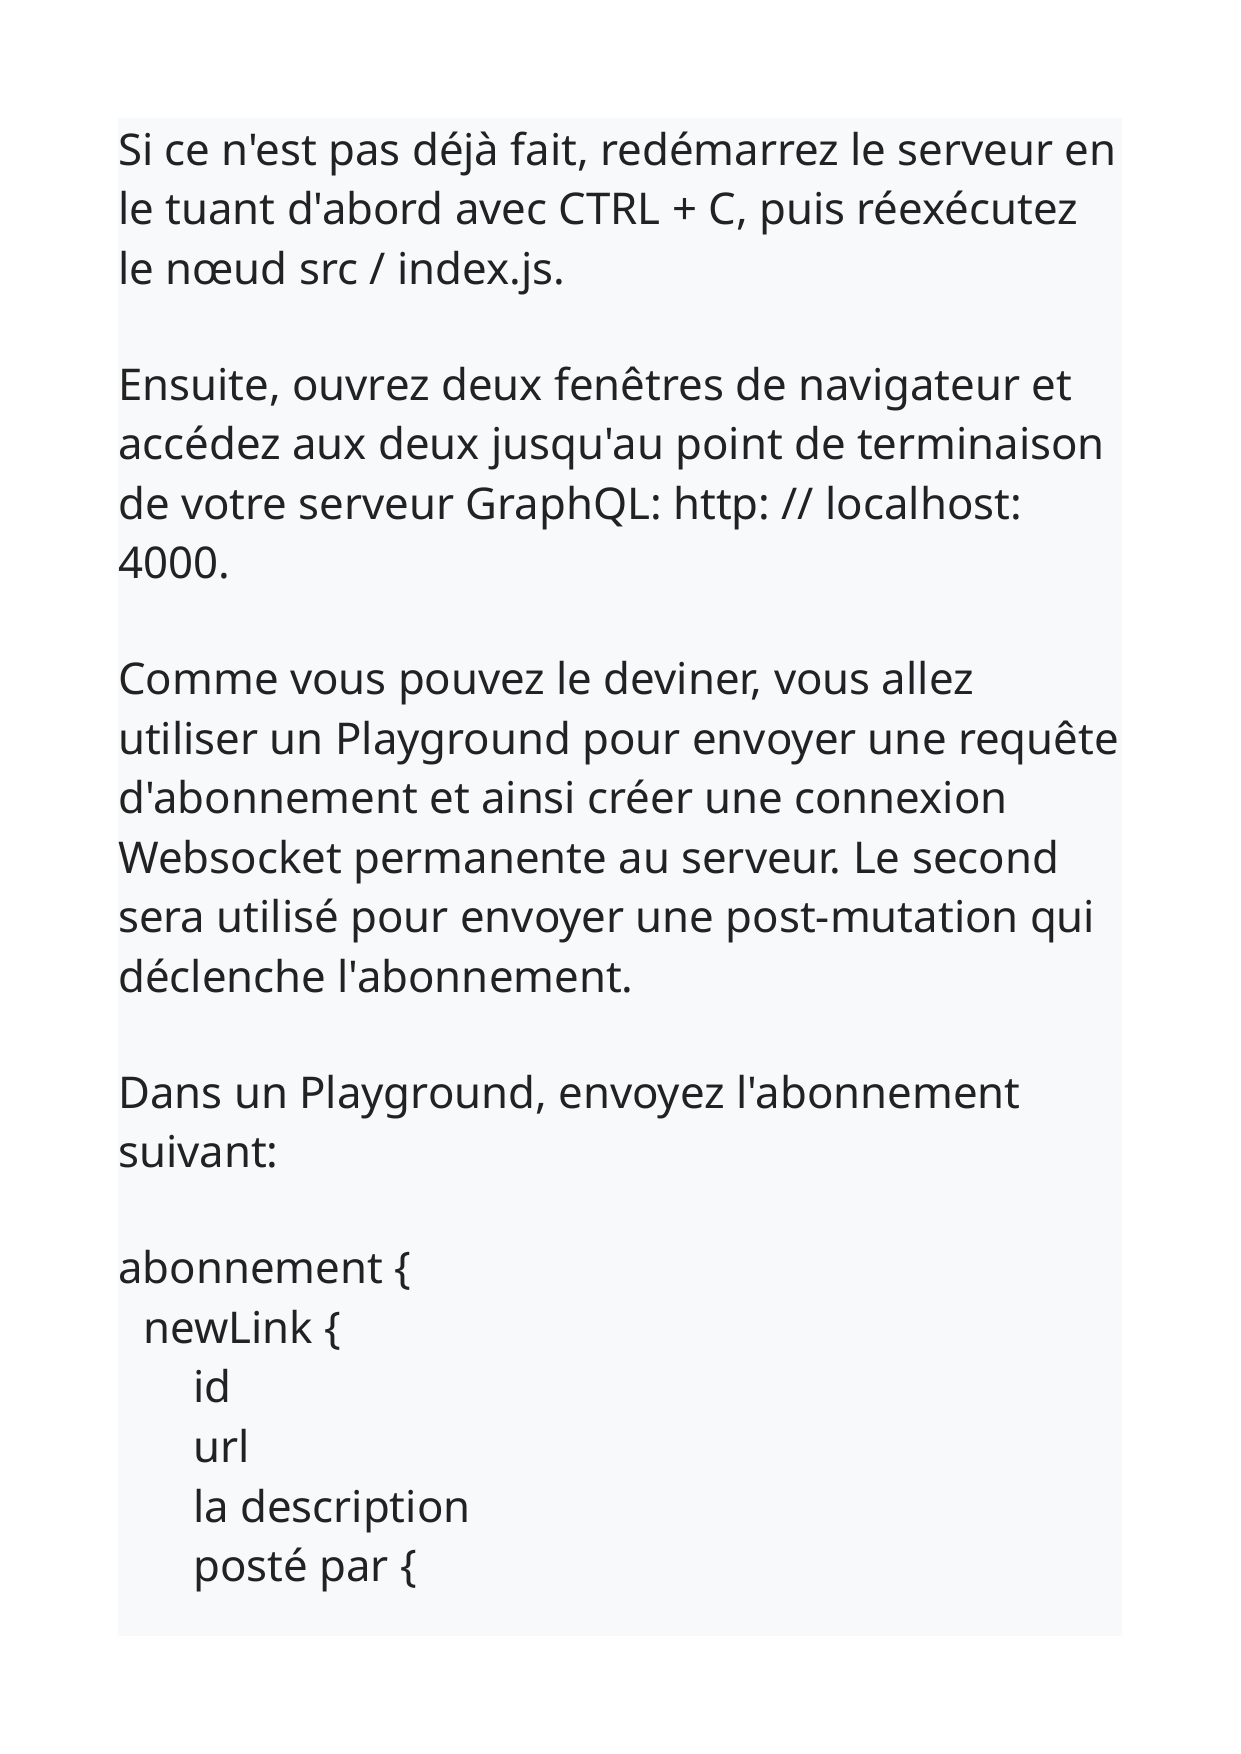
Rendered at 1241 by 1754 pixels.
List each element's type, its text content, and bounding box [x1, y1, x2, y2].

text Ensuite, ouvrez deux fenêtres de navigateur et accédez aux deux jusqu'au point de terminaison de votre serveur GraphQL: http: // localhost: 4000. [118, 353, 1122, 591]
text newLink { [118, 1296, 1122, 1356]
text Si ce n'est pas déjà fait, redémarrez le serveur en le tuant d'abord avec CTRL + C, puis réexécutez le nœud src / index.js. [118, 118, 1122, 297]
text abonnement { [118, 1237, 1122, 1296]
text la description [118, 1475, 1122, 1535]
text posté par { [118, 1535, 1122, 1594]
text Dans un Playground, envoyez l'abonnement suivant: [118, 1061, 1122, 1181]
text id [118, 1356, 1122, 1416]
text url [118, 1416, 1122, 1475]
text Comme vous pouvez le deviner, vous allez utiliser un Playground pour envoyer une requête d'abonnement et ainsi créer une connexion Websocket permanente au serveur. Le second sera utilisé pour envoyer une post-mutation qui déclenche l'abonnement. [118, 648, 1122, 1005]
